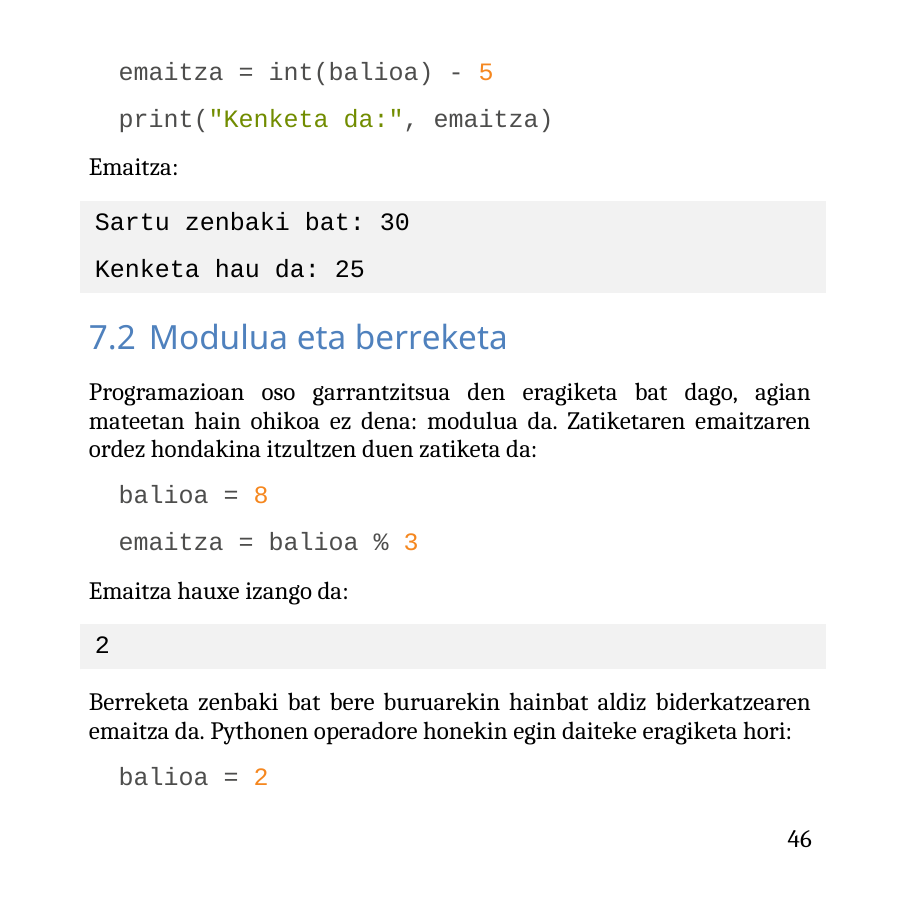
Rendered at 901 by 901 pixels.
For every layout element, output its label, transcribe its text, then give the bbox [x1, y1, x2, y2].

text balioa = 2 [118, 764, 811, 793]
text Kenketa hau da: 25 [86, 248, 820, 287]
text Emaitza hauxe izango da: [89, 577, 811, 606]
text emaitza = balioa % 3 [118, 530, 811, 558]
text emaitza = int(balioa) - 5 [118, 59, 811, 87]
text Berreketa zenbaki bat bere buruarekin hainbat aldiz biderkatzearen emaitza da. Pythonen operadore honekin egin daiteke eragiketa hori: [89, 688, 811, 746]
text Sartu zenbaki bat: 30 [86, 207, 820, 237]
subtitle Modulua eta berreketa [89, 314, 811, 359]
text balioa = 8 [118, 483, 811, 511]
text Emaitza: [89, 153, 811, 182]
text 2 [86, 631, 820, 663]
text print("Kenketa da:", emaitza) [118, 106, 811, 134]
text Programazioan oso garrantzitsua den eragiketa bat dago, agian mateetan hain ohikoa ez dena: modulua da. Zatiketaren emaitzaren ordez hondakina itzultzen duen zatiketa da: [89, 378, 811, 464]
